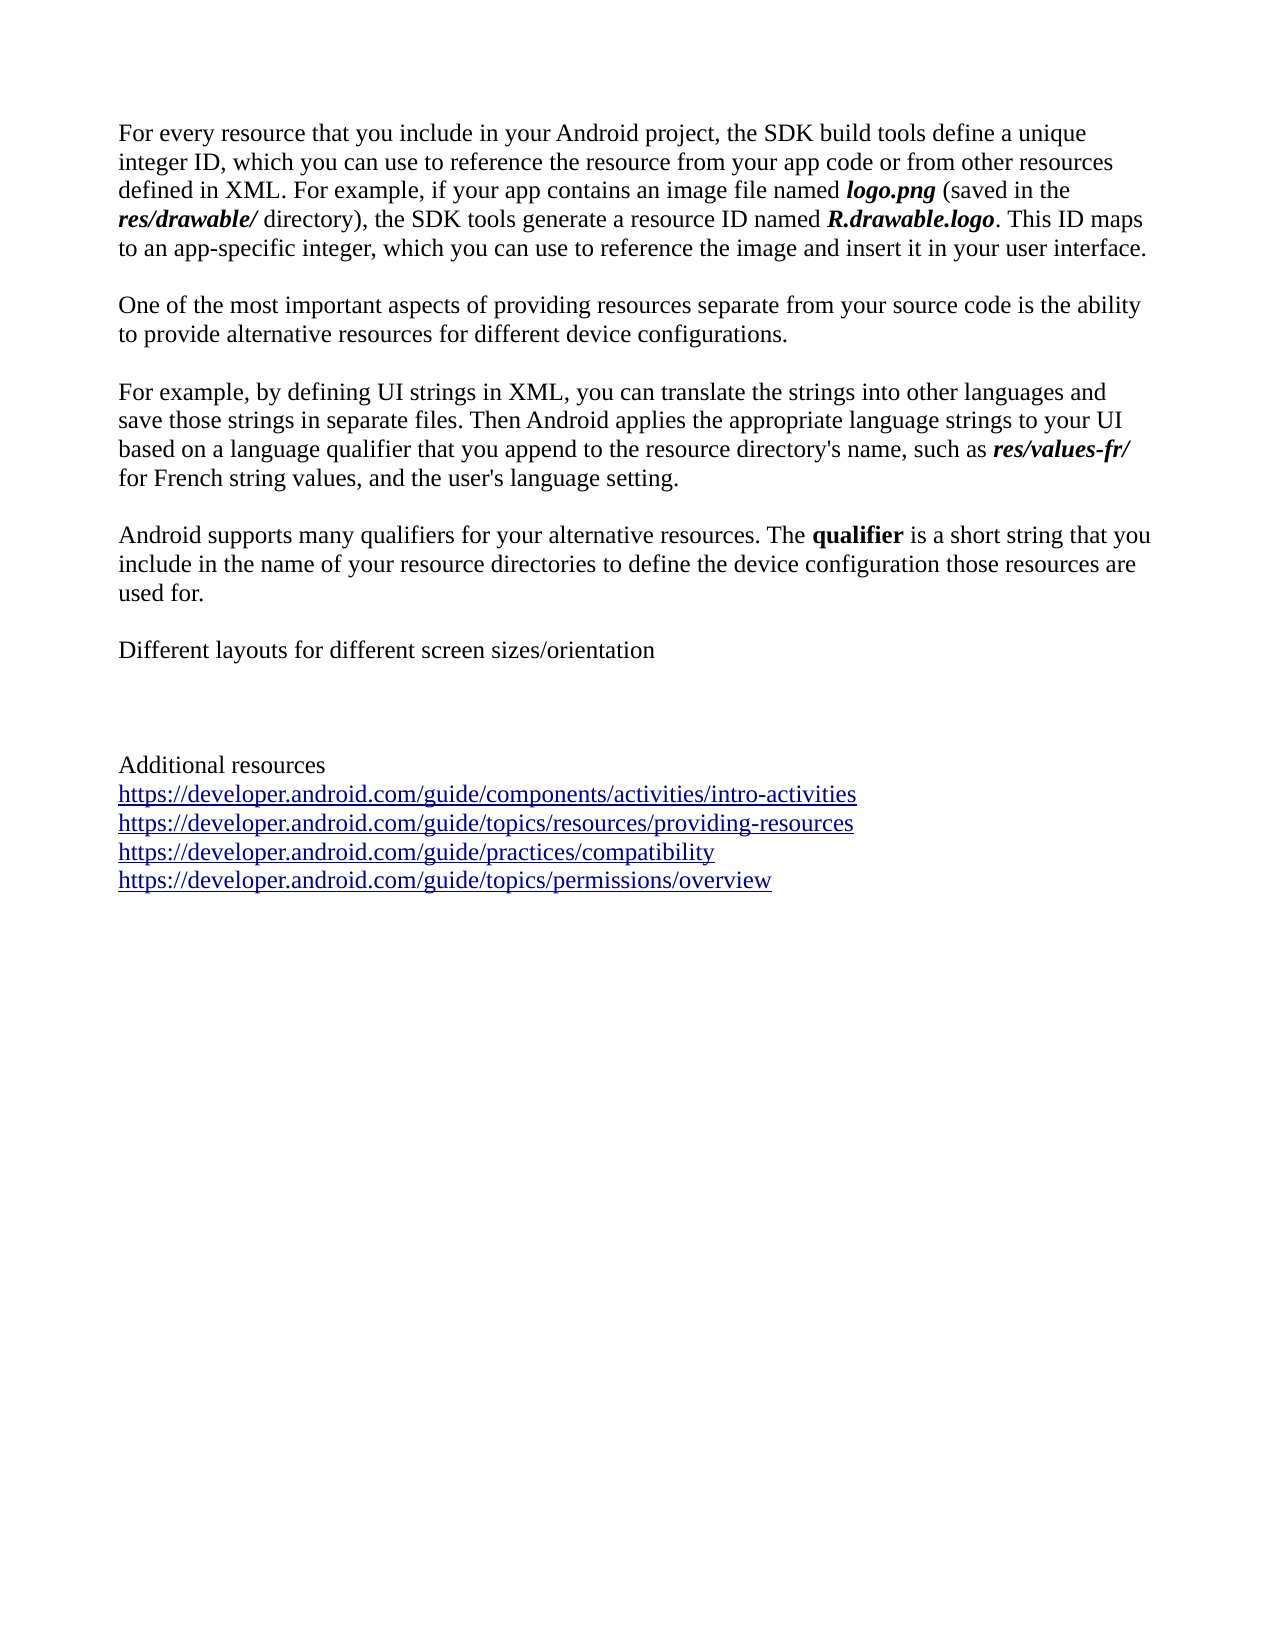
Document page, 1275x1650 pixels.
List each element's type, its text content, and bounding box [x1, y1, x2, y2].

text https://developer.android.com/guide/components/activities/intro-activities [118, 779, 1157, 808]
text https://developer.android.com/guide/practices/compatibility [118, 837, 1157, 866]
text Additional resources [118, 751, 1157, 779]
text One of the most important aspects of providing resources separate from your source code is the ability to provide alternative resources for different device configurations. [118, 291, 1157, 348]
text Different layouts for different screen sizes/orientation [118, 636, 1157, 664]
text For example, by defining UI strings in XML, you can translate the strings into other languages and save those strings in separate files. Then Android applies the appropriate language strings to your UI based on a language qualifier that you append to the resource directory's name, such as res/values-fr/ for French string values, and the user's language setting. [118, 377, 1157, 492]
text Android supports many qualifiers for your alternative resources. The qualifier is a short string that you include in the name of your resource directories to define the device configuration those resources are used for. [118, 521, 1157, 607]
text https://developer.android.com/guide/topics/resources/providing-resources [118, 808, 1157, 837]
text For every resource that you include in your Android project, the SDK build tools define a unique integer ID, which you can use to reference the resource from your app code or from other resources defined in XML. For example, if your app contains an image file named logo.png (saved in the res/drawable/ directory), the SDK tools generate a resource ID named R.drawable.logo. This ID maps to an app-specific integer, which you can use to reference the image and insert it in your user interface. [118, 118, 1157, 262]
text https://developer.android.com/guide/topics/permissions/overview [118, 866, 1157, 894]
